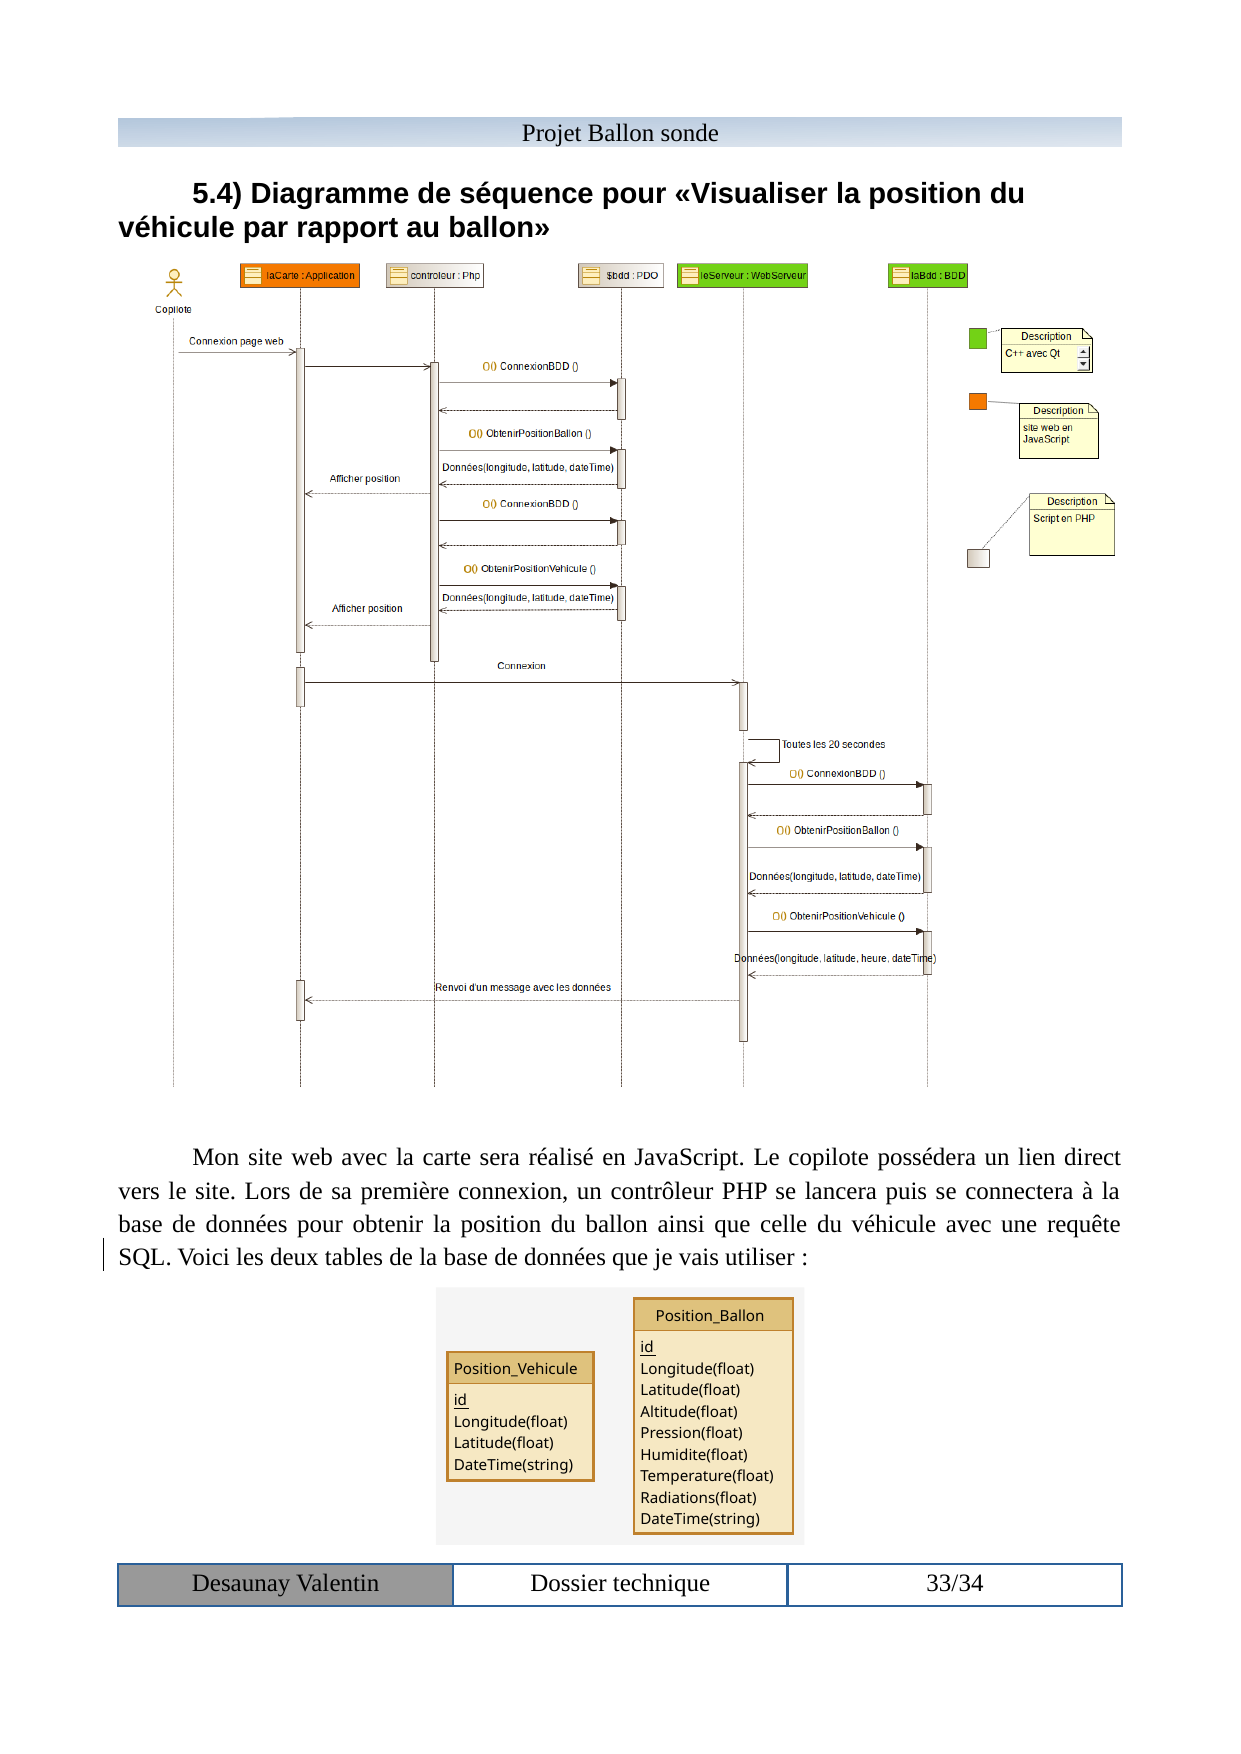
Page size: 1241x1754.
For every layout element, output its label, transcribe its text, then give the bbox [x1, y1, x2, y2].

subtitle 5.4) Diagramme de séquence pour «Visualiser la position du véhicule par rapport au ballon» [118, 176, 1122, 243]
text Mon site web avec la carte sera réalisé en JavaScript. Le copilote possédera un lien direct vers le site. Lors de sa première connexion, un contrôleur PHP se lancera puis se connectera à la base de données pour obtenir la position du ballon ainsi que celle du véhicule avec une requête SQL. Voici les deux tables de la base de données que je vais utiliser : [118, 1138, 1122, 1271]
picture [118, 256, 1123, 1087]
